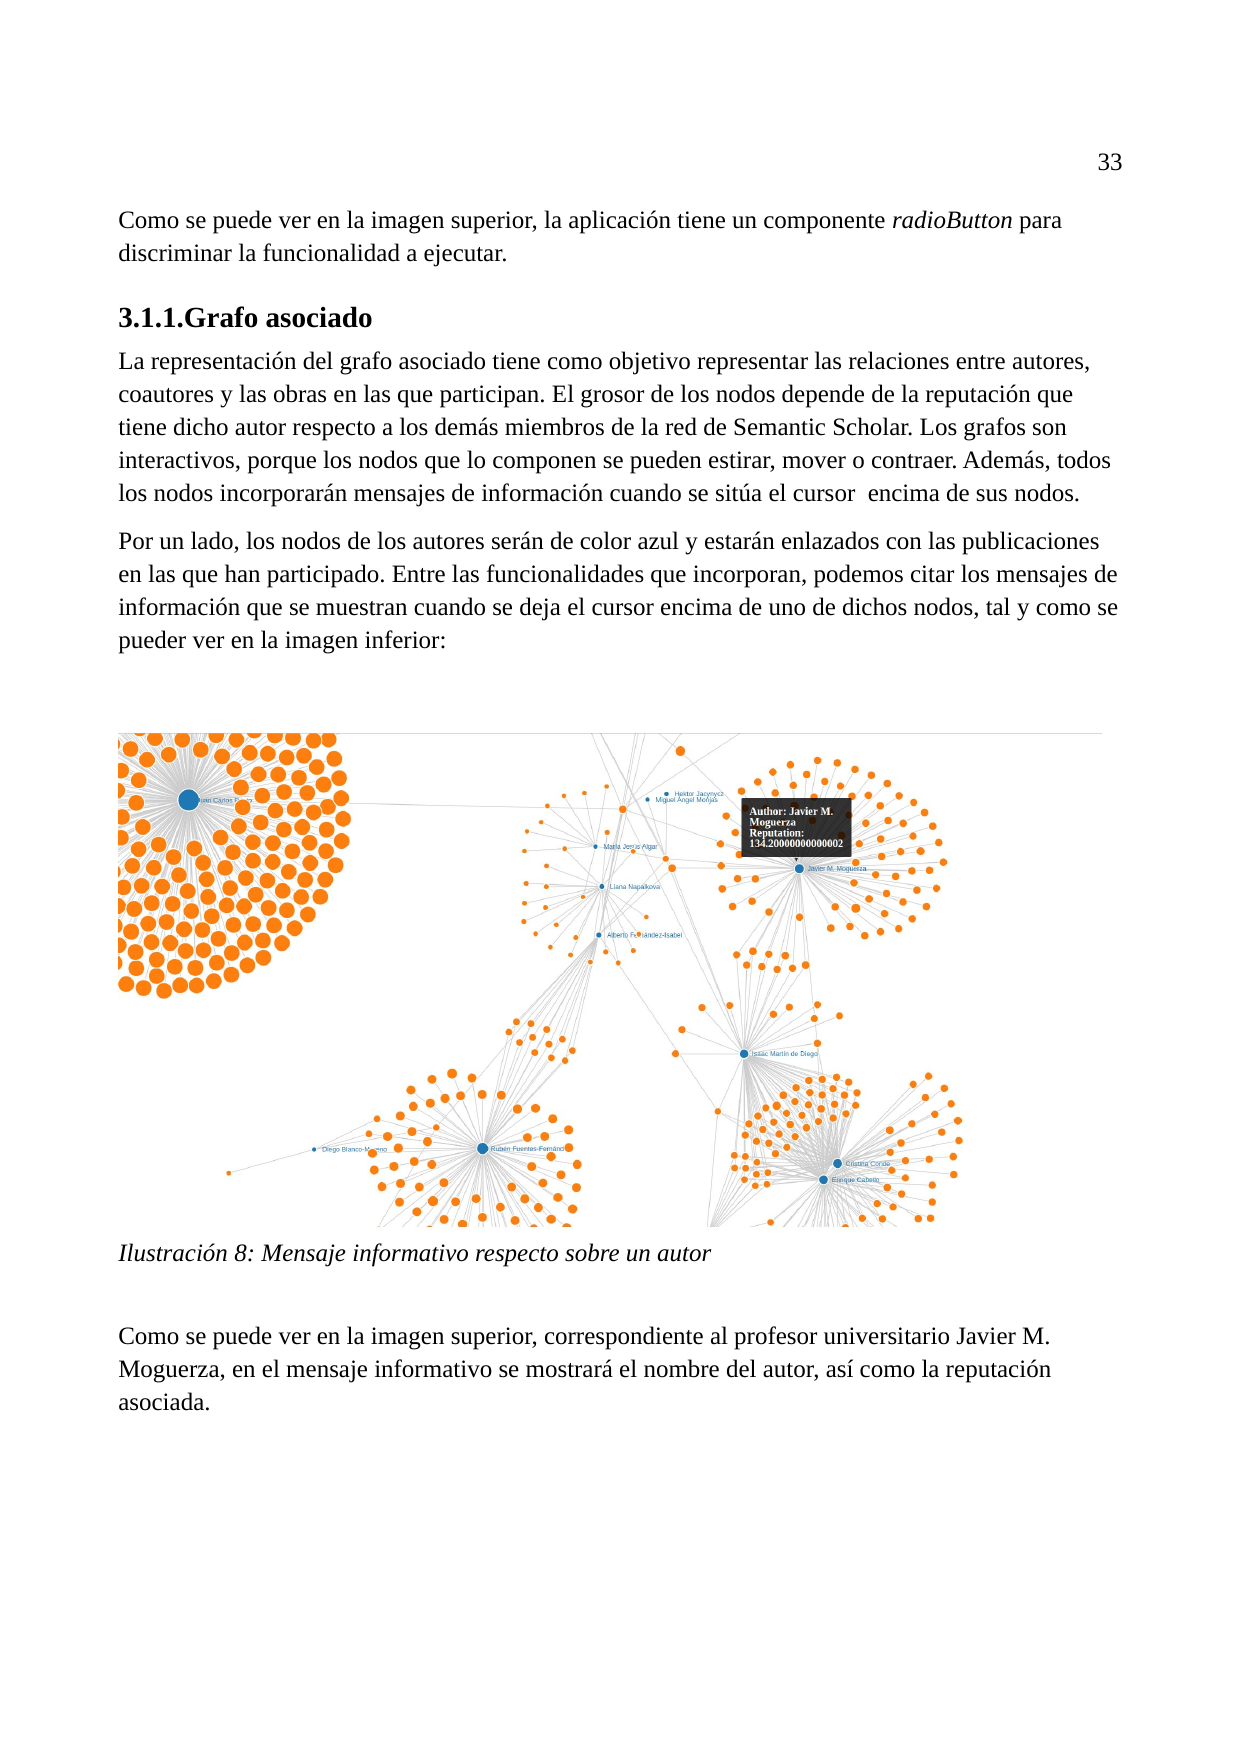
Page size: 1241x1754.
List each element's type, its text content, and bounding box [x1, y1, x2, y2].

text Como se puede ver en la imagen superior, correspondiente al profesor universitario Javier M. Moguerza, en el mensaje informativo se mostrará el nombre del autor, así como la reputación asociada. [118, 1321, 1122, 1416]
text La representación del grafo asociado tiene como objetivo representar las relaciones entre autores, coautores y las obras en las que participan. El grosor de los nodos depende de la reputación que tiene dicho autor respecto a los demás miembros de la red de Semantic Scholar. Los grafos son interactivos, porque los nodos que lo componen se pueden estirar, mover o contraer. Además, todos los nodos incorporarán mensajes de información cuando se sitúa el cursor encima de sus nodos. [118, 346, 1122, 507]
text Como se puede ver en la imagen superior, la aplicación tiene un componente radioButton para discriminar la funcionalidad a ejecutar. [118, 205, 1122, 267]
text Por un lado, los nodos de los autores serán de color azul y estarán enlazados con las publicaciones en las que han participado. Entre las funcionalidades que incorporan, podemos citar los mensajes de información que se muestran cuando se deja el cursor encima de uno de dichos nodos, tal y como se pueder ver en la imagen inferior: [118, 526, 1122, 654]
picture [118, 732, 1102, 1233]
text Ilustración 8: Mensaje informativo respecto sobre un autor [118, 733, 1122, 1267]
subtitle 3.1.1.Grafo asociado [118, 300, 1122, 334]
